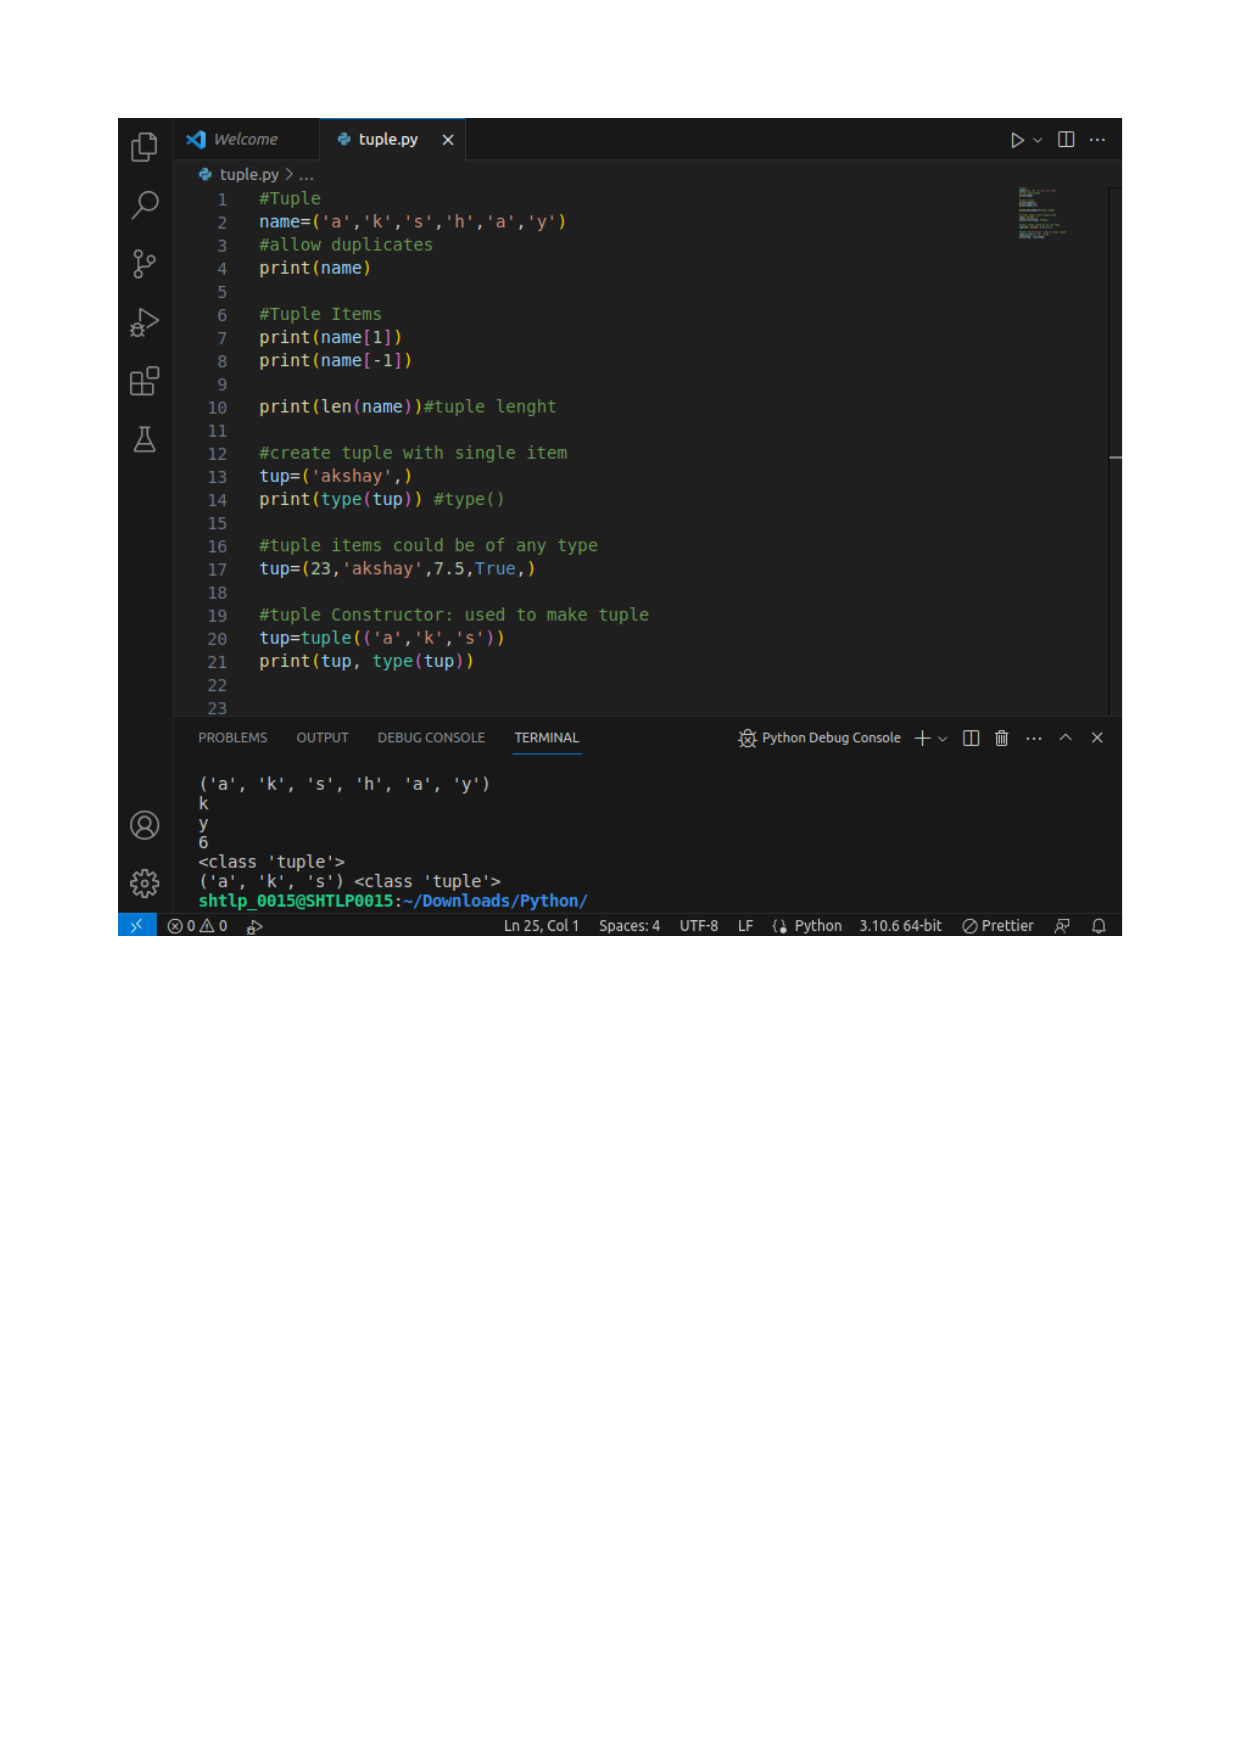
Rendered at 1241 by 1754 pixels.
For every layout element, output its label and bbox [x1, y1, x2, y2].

picture [118, 118, 1123, 936]
